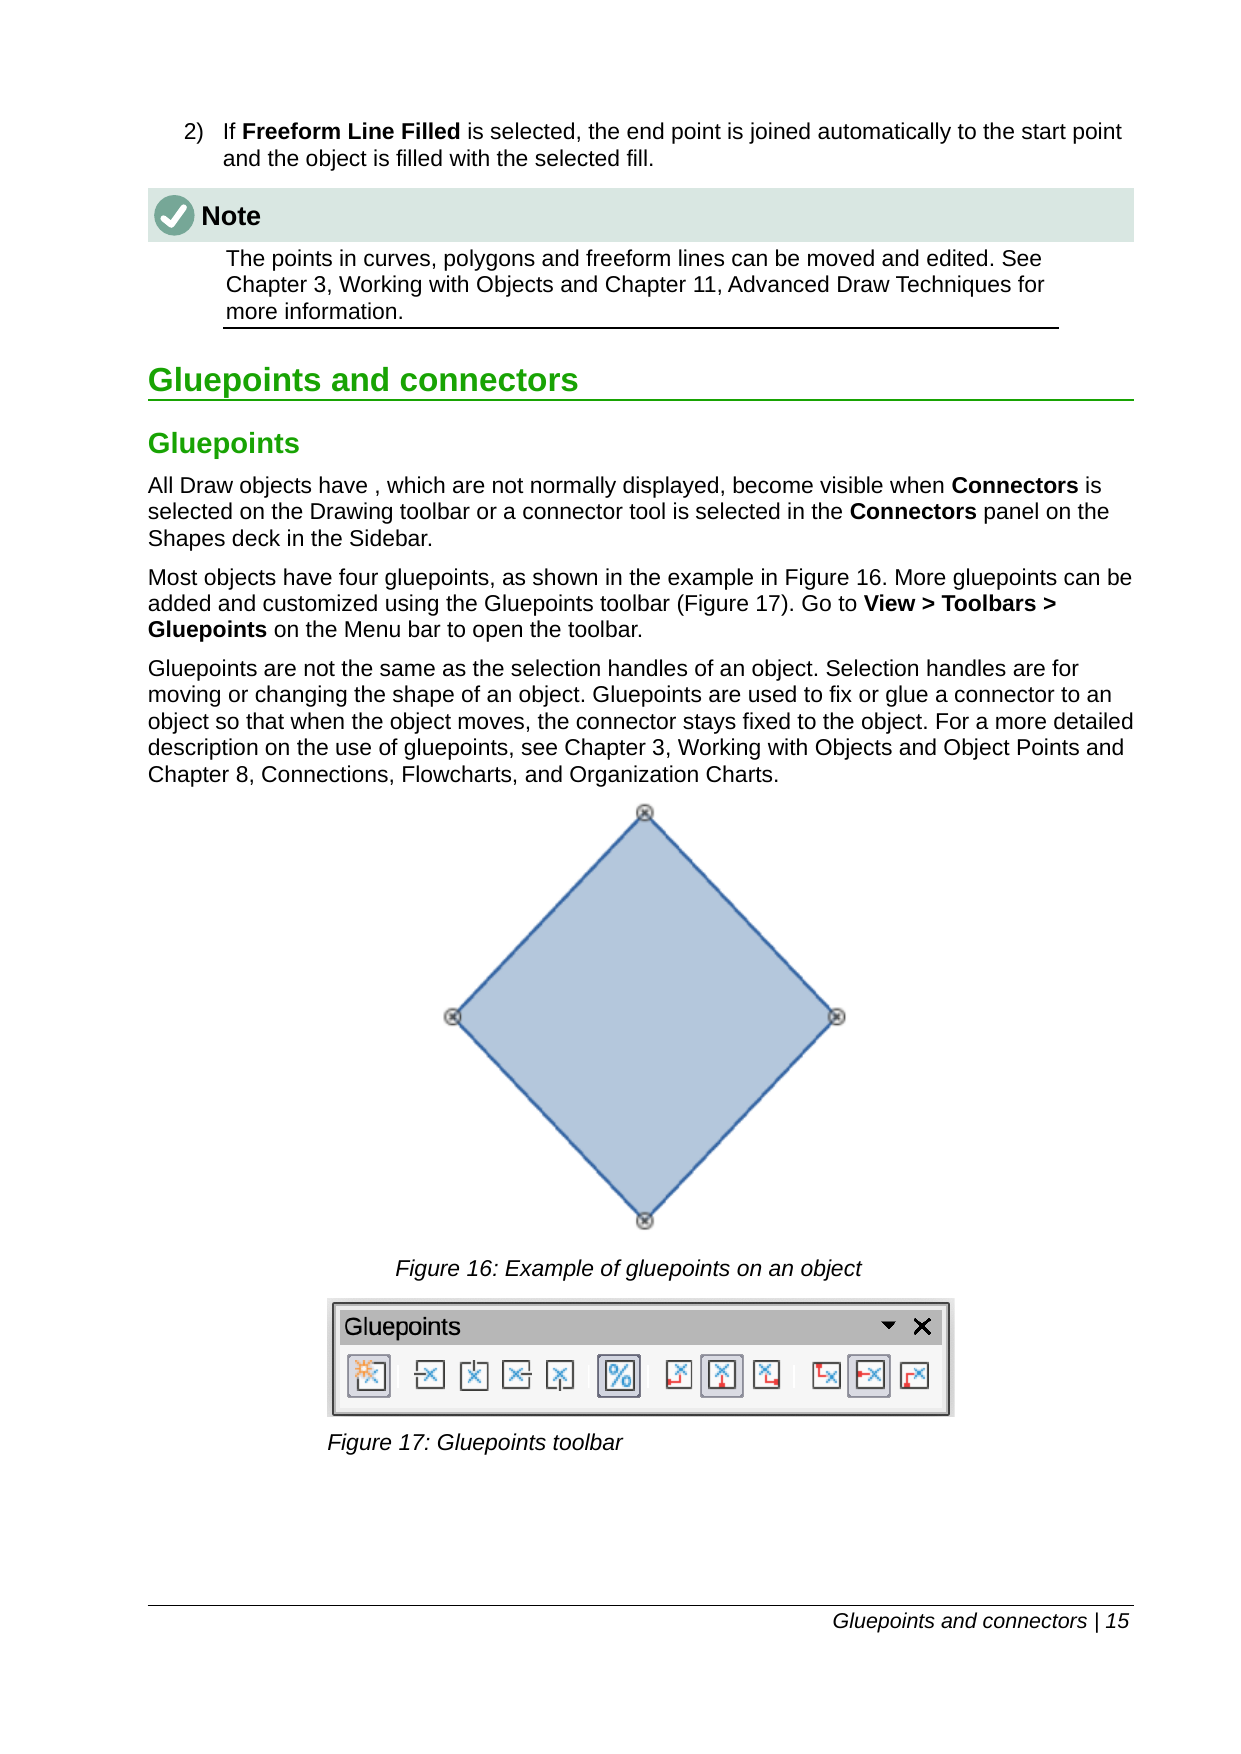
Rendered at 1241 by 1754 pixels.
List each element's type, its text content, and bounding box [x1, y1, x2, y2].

subtitle Gluepoints [148, 426, 1134, 459]
text Figure 17: Gluepoints toolbar [327, 1429, 955, 1456]
text The points in curves, polygons and freeform lines can be moved and edited. See Chapter 3, Working with Objects and Chapter 11, Advanced Draw Techniques for more information. [223, 242, 1059, 327]
list If Freeform Line Filled is selected, the end point is joined automatically to the start point and the object is filled with the selected fill. [204, 118, 1134, 171]
text Gluepoints are not the same as the selection handles of an object. Selection handles are for moving or changing the shape of an object. Gluepoints are used to fix or glue a connector to an object so that when the object moves, the connector stays fixed to the object. For a more detailed description on the use of gluepoints, see Chapter 3, Working with Objects and Object Points and Chapter 8, Connections, Flowcharts, and Organization Charts. [148, 655, 1134, 787]
text All Draw objects have , which are not normally displayed, become visible when Connectors is selected on the Drawing toolbar or a connector tool is selected in the Connectors panel on the Shapes deck in the Sidebar. [148, 472, 1134, 551]
subtitle Gluepoints and connectors [148, 360, 1134, 399]
picture [327, 1298, 955, 1417]
text Most objects have four gluepoints, as shown in the example in Figure 16. More gluepoints can be added and customized using the Gluepoints toolbar (Figure 17). Go to View > Toolbars > Gluepoints on the Menu bar to open the toolbar. [148, 563, 1134, 643]
text Figure 16: Example of gluepoints on an object [395, 1255, 887, 1281]
picture [432, 799, 849, 1243]
subtitle Note [148, 188, 1134, 242]
